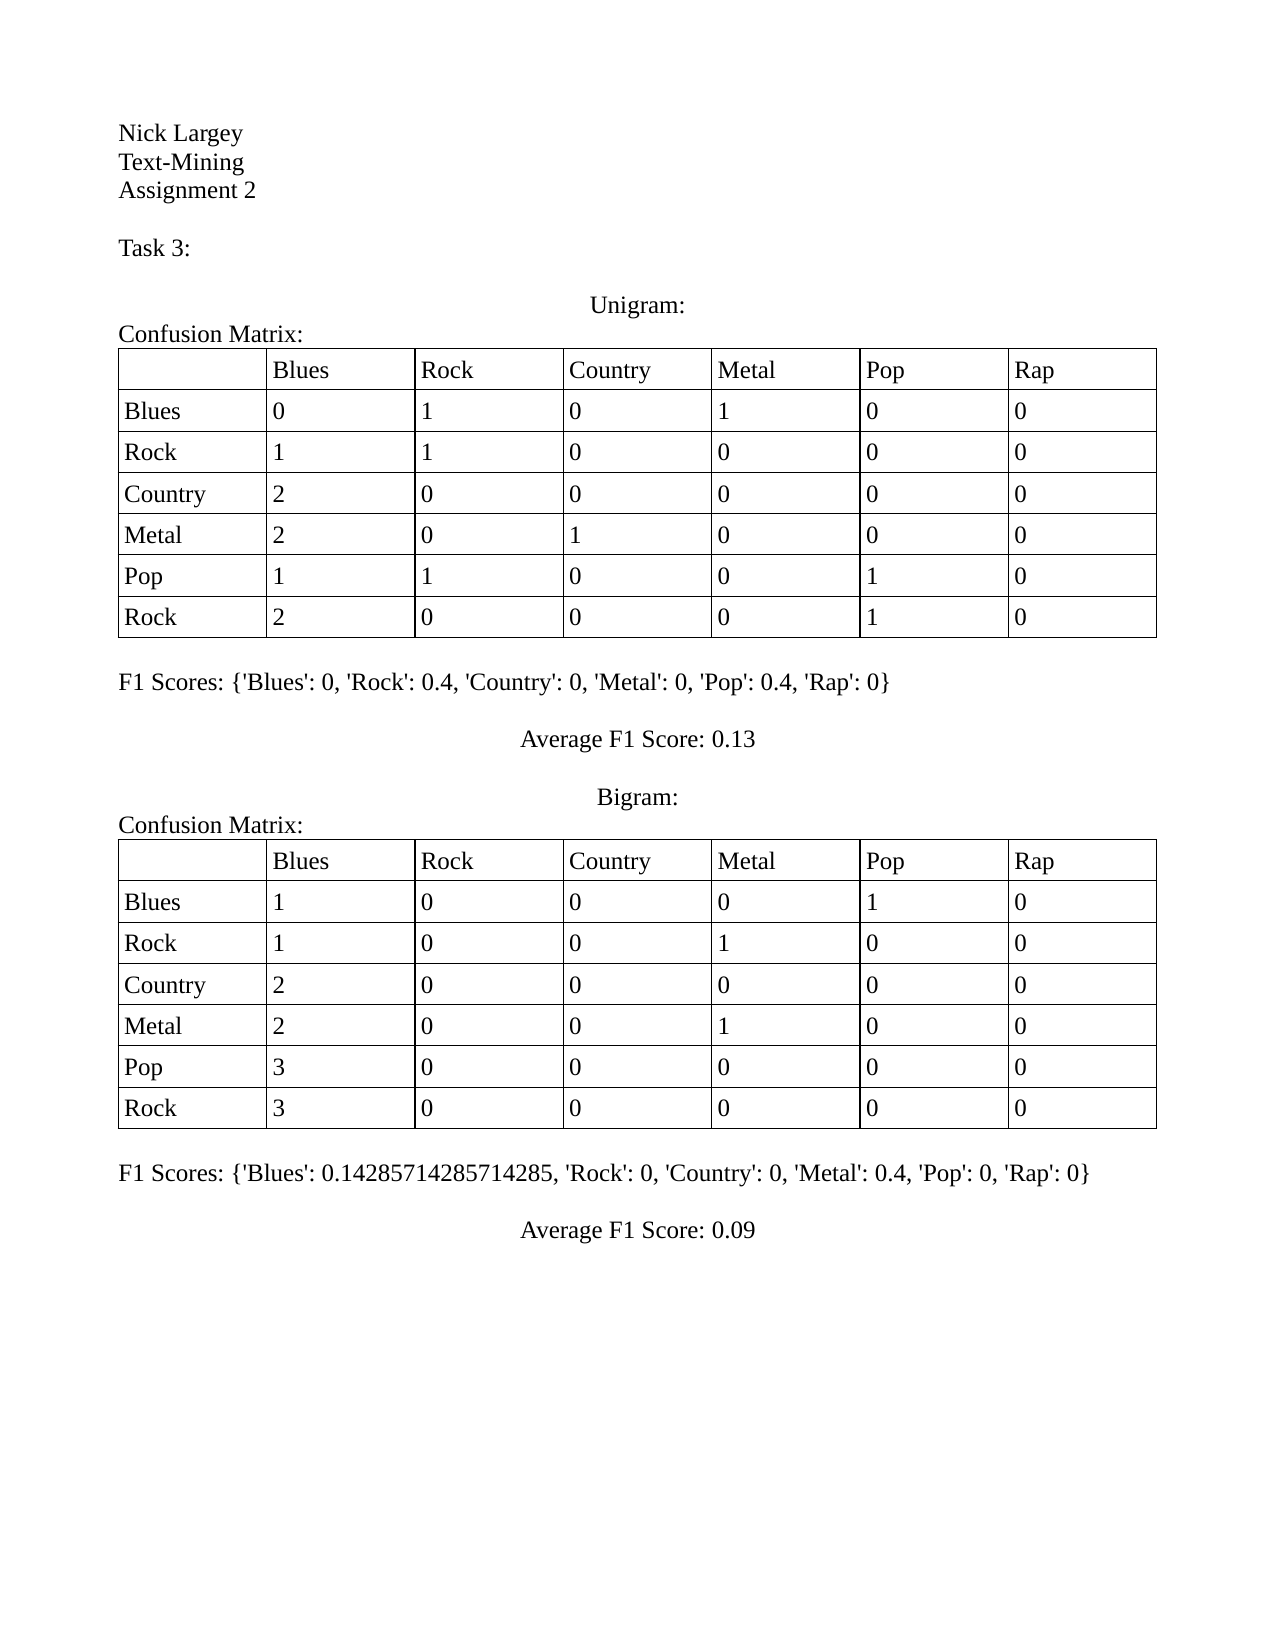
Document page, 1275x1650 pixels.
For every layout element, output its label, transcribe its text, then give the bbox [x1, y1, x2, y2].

table_cell 0 [564, 1046, 711, 1087]
table_header Rock [416, 349, 563, 389]
table_cell 1 [861, 597, 1008, 637]
table_cell 0 [712, 432, 859, 472]
table_cell 0 [267, 390, 414, 431]
table_cell 0 [564, 1005, 711, 1045]
table_cell Metal [119, 1005, 266, 1045]
text Assignment 2 [118, 176, 1157, 204]
table_cell 1 [712, 390, 859, 431]
table_cell 0 [712, 473, 859, 513]
table_cell 1 [564, 514, 711, 554]
table_cell 0 [1009, 555, 1156, 596]
table_cell 2 [267, 964, 414, 1004]
table_cell Blues [119, 390, 266, 431]
table_cell 0 [416, 473, 563, 513]
table_cell 0 [564, 1088, 711, 1128]
text Text-Mining [118, 147, 1157, 176]
table_cell 0 [564, 923, 711, 963]
table_cell Pop [119, 555, 266, 596]
table_cell 0 [1009, 390, 1156, 431]
text Unigram: [118, 291, 1157, 319]
table_cell 0 [1009, 923, 1156, 963]
table_header [119, 840, 266, 880]
table_cell 0 [712, 514, 859, 554]
table_cell Blues [119, 881, 266, 922]
text Nick Largey [118, 118, 1157, 147]
table_header Country [564, 349, 711, 389]
table_cell 0 [861, 923, 1008, 963]
table_cell 0 [861, 473, 1008, 513]
table_cell 0 [861, 390, 1008, 431]
table_cell 1 [416, 432, 563, 472]
table_cell 0 [1009, 1046, 1156, 1087]
table_cell 0 [1009, 1005, 1156, 1045]
table_cell 0 [1009, 473, 1156, 513]
table_cell 0 [564, 390, 711, 431]
table_cell 3 [267, 1088, 414, 1128]
table_cell 0 [564, 555, 711, 596]
table_header Rap [1009, 840, 1156, 880]
table_header Pop [861, 840, 1008, 880]
table_cell 0 [416, 923, 563, 963]
table_cell 0 [712, 1088, 859, 1128]
table_cell 0 [861, 1088, 1008, 1128]
table_cell 1 [416, 555, 563, 596]
table_cell 0 [416, 881, 563, 922]
table_cell Rock [119, 432, 266, 472]
text Task 3: [118, 233, 1157, 262]
text F1 Scores: {'Blues': 0.14285714285714285, 'Rock': 0, 'Country': 0, 'Metal': 0.4, 'Pop': 0, 'Rap': 0} [118, 1158, 1157, 1186]
table_cell 0 [861, 1046, 1008, 1087]
table_cell 0 [712, 881, 859, 922]
table_cell 1 [416, 390, 563, 431]
table_cell 0 [416, 514, 563, 554]
text Confusion Matrix: [118, 319, 1157, 348]
table_cell 0 [564, 432, 711, 472]
table_header Country [564, 840, 711, 880]
table_cell 0 [1009, 881, 1156, 922]
table_cell 0 [861, 514, 1008, 554]
table_cell 1 [267, 555, 414, 596]
table_cell 2 [267, 514, 414, 554]
table_cell 0 [564, 597, 711, 637]
table_cell 0 [712, 555, 859, 596]
table_cell 3 [267, 1046, 414, 1087]
table_cell Country [119, 964, 266, 1004]
text F1 Scores: {'Blues': 0, 'Rock': 0.4, 'Country': 0, 'Metal': 0, 'Pop': 0.4, 'Rap': 0} [118, 667, 1157, 695]
table_cell 0 [1009, 514, 1156, 554]
table_cell 0 [712, 964, 859, 1004]
table_header [119, 349, 266, 389]
table_cell 2 [267, 597, 414, 637]
table_cell 0 [564, 473, 711, 513]
table_cell 0 [416, 597, 563, 637]
table_cell 0 [1009, 432, 1156, 472]
text Confusion Matrix: [118, 810, 1157, 839]
table_header Rock [416, 840, 563, 880]
table_cell 0 [564, 964, 711, 1004]
table_cell 0 [861, 1005, 1008, 1045]
table_header Pop [861, 349, 1008, 389]
table_cell 0 [1009, 597, 1156, 637]
table_cell 1 [712, 923, 859, 963]
table_cell Country [119, 473, 266, 513]
table_cell Metal [119, 514, 266, 554]
table_cell 2 [267, 1005, 414, 1045]
table_header Metal [712, 349, 859, 389]
table_cell Rock [119, 923, 266, 963]
table_cell 1 [861, 881, 1008, 922]
table_cell 0 [416, 1005, 563, 1045]
text Average F1 Score: 0.09 [118, 1215, 1157, 1244]
table_cell 0 [564, 881, 711, 922]
table_cell 1 [267, 432, 414, 472]
text Average F1 Score: 0.13 [118, 724, 1157, 753]
table_header Metal [712, 840, 859, 880]
table_cell 1 [267, 881, 414, 922]
table_cell 1 [267, 923, 414, 963]
table_cell 0 [1009, 1088, 1156, 1128]
table_cell 1 [712, 1005, 859, 1045]
table_header Blues [267, 349, 414, 389]
table_cell Pop [119, 1046, 266, 1087]
text Bigram: [118, 782, 1157, 810]
table_cell 0 [861, 964, 1008, 1004]
table_cell Rock [119, 597, 266, 637]
table_cell 0 [416, 1088, 563, 1128]
table_cell 0 [1009, 964, 1156, 1004]
table_header Blues [267, 840, 414, 880]
table_cell 0 [712, 1046, 859, 1087]
table_cell 2 [267, 473, 414, 513]
table_cell 0 [416, 1046, 563, 1087]
table_header Rap [1009, 349, 1156, 389]
table_cell 0 [861, 432, 1008, 472]
table_cell 1 [861, 555, 1008, 596]
table_cell Rock [119, 1088, 266, 1128]
table_cell 0 [712, 597, 859, 637]
table_cell 0 [416, 964, 563, 1004]
